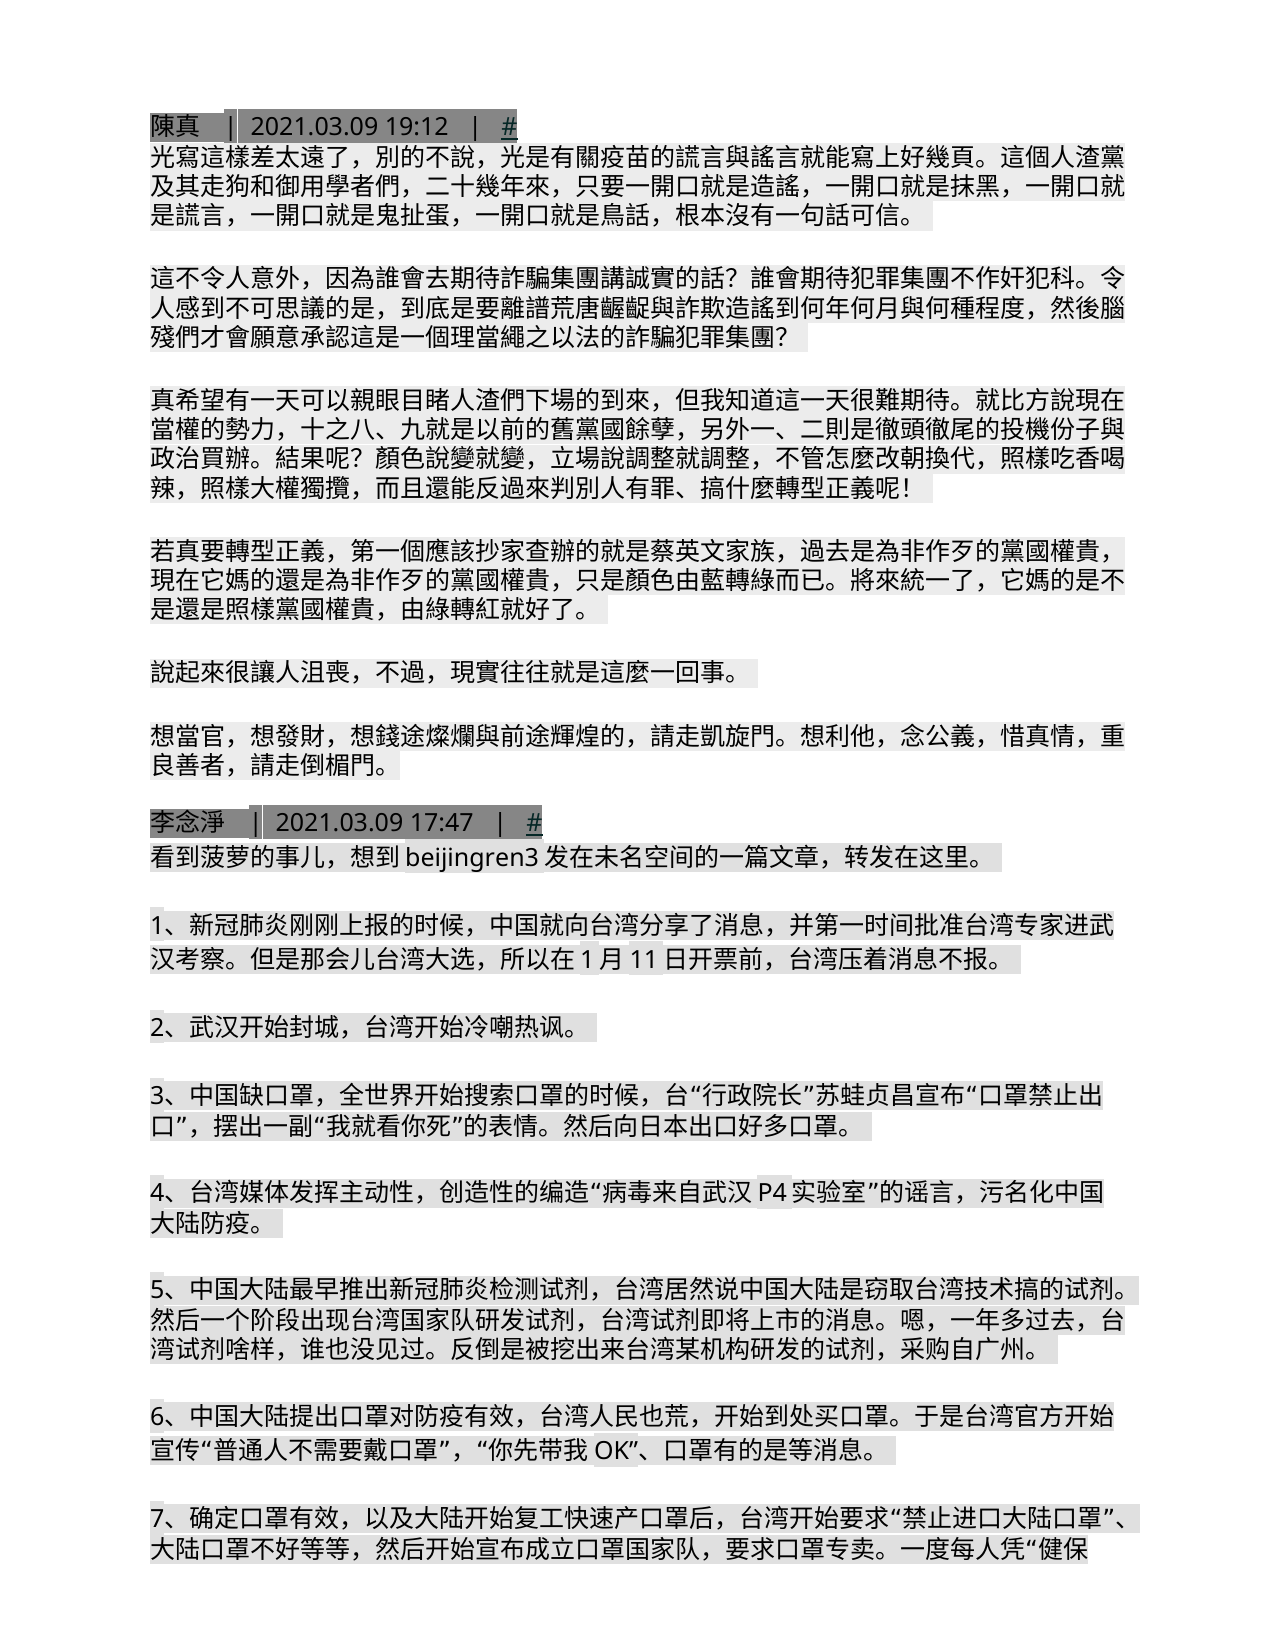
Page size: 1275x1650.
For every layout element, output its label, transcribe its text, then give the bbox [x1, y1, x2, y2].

text 李念淨 | 2021.03.09 17:47 | # [150, 805, 1125, 839]
text 看到菠萝的事儿，想到beijingren3发在未名空间的一篇文章，转发在这里。 1、新冠肺炎刚刚上报的时候，中国就向台湾分享了消息，并第一时间批准台湾专家进武汉考察。但是那会儿台湾大选，所以在1月11日开票前，台湾压着消息不报。 2、武汉开始封城，台湾开始冷嘲热讽。 3、中国缺口罩，全世界开始搜索口罩的时候，台“行政院长”苏蛙贞昌宣布“口罩禁止出口”，摆出一副“我就看你死”的表情。然后向日本出口好多口罩。 4、台湾媒体发挥主动性，创造性的编造“病毒来自武汉P4实验室”的谣言，污名化中国大陆防疫。 5、中国大陆最早推出新冠肺炎检测试剂，台湾居然说中国大陆是窃取台湾技术搞的试剂。然后一个阶段出现台湾国家队研发试剂，台湾试剂即将上市的消息。嗯，一年多过去，台湾试剂啥样，谁也没见过。反倒是被挖出来台湾某机构研发的试剂，采购自广州。 6、中国大陆提出口罩对防疫有效，台湾人民也荒，开始到处买口罩。于是台湾官方开始宣传“普通人不需要戴口罩”，“你先带我OK”、口罩有的是等消息。 7、确定口罩有效，以及大陆开始复工快速产口罩后，台湾开始要求“禁止进口大陆口罩”、大陆口罩不好等等，然后开始宣布成立口罩国家队，要求口罩专卖。一度每人凭“健保卡”一周只能买三四个口罩，后来民怨沸腾，于是改变条例到两周买九个。排队买口罩成为台湾街景。口罩不够用的情况下，台湾开始发布“电饭锅蒸口罩”的旧口罩翻新大法。 8、同时拼命诋毁中国大陆的口罩品质，试图阻挠各国从中国获取口罩等防护物资。 9、在大陆口罩开始回复生产，中国大陆制造狂魔全速启动后，台湾开始发动“taiwan can help”运动，以几十万到上百万不等的口罩，广送欧美诸国，试图扩大影响。 10、对WHO组织采信中国大陆防疫信息和研究的情况，台湾大为不满，于是出征WHO官网，诋毁和辱骂WHO和秘书长谭德赛。甚至有种 族 主 义言辞。 11谭德赛接受采访，直指台湾网军造谣污蔑。台湾恼羞成怒。继续出征。并造谣说出征的是大陆网民。台湾开始编造了一个“台湾第一时间向who通报大陆疫情消息”的故事，后来Email全文公布，成为笑柄。 12、台湾宣布自己开始每周向美国提供一定数量口罩，换取美国对台湾防护衣和疫苗等支持。后在记者逼问下，说明口罩是免费给美国，防护衣要向美国买。但是一年快过去，有没有买到美国的防护衣，现在也没有下文了。 https://m.weibo.cn/status/4612630322352990 ------ 可以說整理得相當清楚了。 [150, 839, 1125, 1564]
text 陳真 | 2021.03.09 19:12 | # [150, 109, 1125, 143]
text 光寫這樣差太遠了，別的不說，光是有關疫苗的謊言與謠言就能寫上好幾頁。這個人渣黨及其走狗和御用學者們，二十幾年來，只要一開口就是造謠，一開口就是抹黑，一開口就是謊言，一開口就是鬼扯蛋，一開口就是鳥話，根本沒有一句話可信。 這不令人意外，因為誰會去期待詐騙集團講誠實的話？誰會期待犯罪集團不作奸犯科。令人感到不可思議的是，到底是要離譜荒唐齷齪與詐欺造謠到何年何月與何種程度，然後腦殘們才會願意承認這是一個理當繩之以法的詐騙犯罪集團？ 真希望有一天可以親眼目睹人渣們下場的到來，但我知道這一天很難期待。就比方說現在當權的勢力，十之八、九就是以前的舊黨國餘孽，另外一、二則是徹頭徹尾的投機份子與政治買辦。結果呢？顏色說變就變，立場說調整就調整，不管怎麼改朝換代，照樣吃香喝辣，照樣大權獨攬，而且還能反過來判別人有罪、搞什麼轉型正義呢！ 若真要轉型正義，第一個應該抄家查辦的就是蔡英文家族，過去是為非作歹的黨國權貴，現在它媽的還是為非作歹的黨國權貴，只是顏色由藍轉綠而已。將來統一了，它媽的是不是還是照樣黨國權貴，由綠轉紅就好了。 說起來很讓人沮喪，不過，現實往往就是這麼一回事。 想當官，想發財，想錢途燦爛與前途輝煌的，請走凱旋門。想利他，念公義，惜真情，重良善者，請走倒楣門。 [150, 143, 1125, 780]
